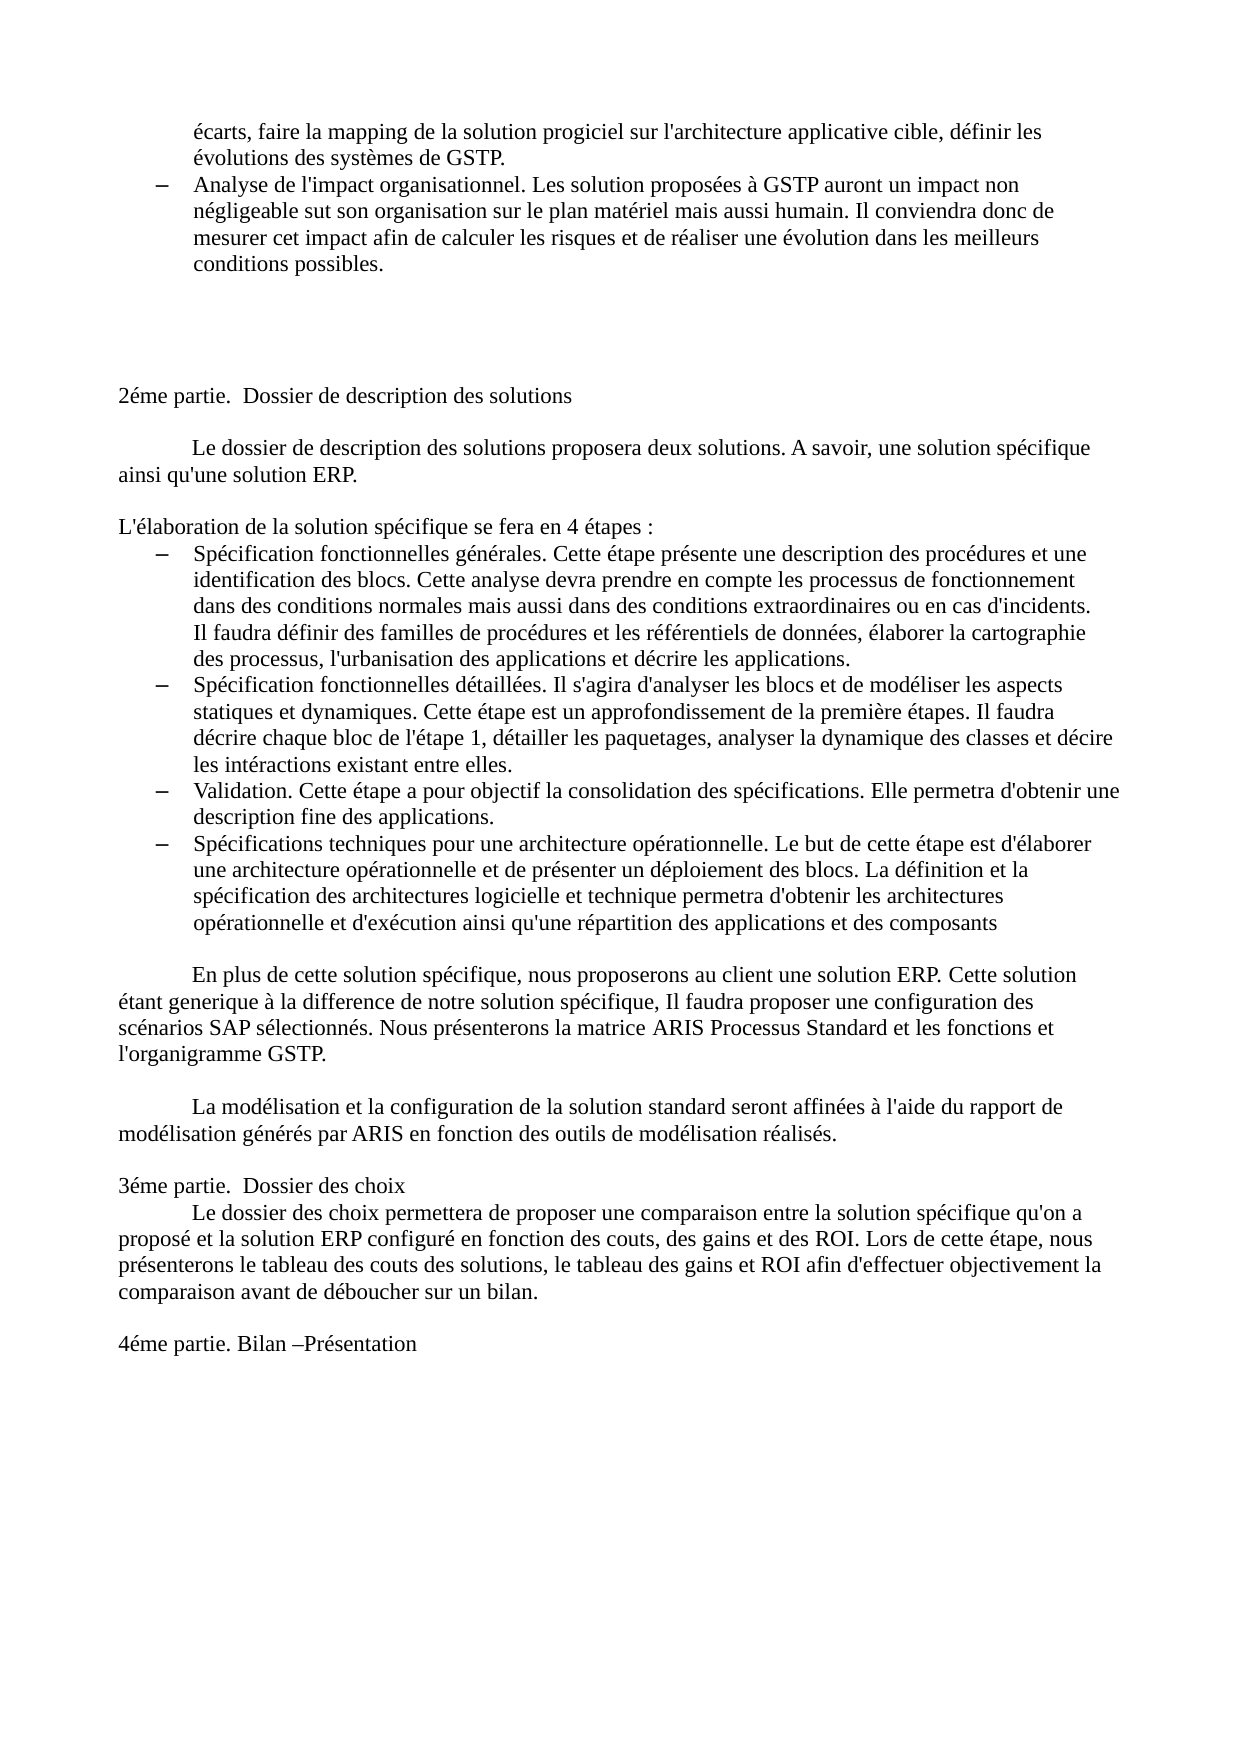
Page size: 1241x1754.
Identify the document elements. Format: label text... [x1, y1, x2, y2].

text Le dossier de description des solutions proposera deux solutions. A savoir, une solution spécifique ainsi qu'une solution ERP. [118, 434, 1122, 487]
list Spécification fonctionnelles générales. Cette étape présente une description des procédures et une identification des blocs. Cette analyse devra prendre en compte les processus de fonctionnement dans des conditions normales mais aussi dans des conditions extraordinaires ou en cas d'incidents. [156, 540, 1122, 619]
text L'élaboration de la solution spécifique se fera en 4 étapes : [118, 513, 1122, 540]
list Spécifications techniques pour une architecture opérationnelle. Le but de cette étape est d'élaborer une architecture opérationnelle et de présenter un déploiement des blocs. La définition et la spécification des architectures logicielle et technique permetra d'obtenir les architectures opérationnelle et d'exécution ainsi qu'une répartition des applications et des composants [156, 830, 1122, 935]
text Le dossier des choix permettera de proposer une comparaison entre la solution spécifique qu'on a proposé et la solution ERP configuré en fonction des couts, des gains et des ROI. Lors de cette étape, nous présenterons le tableau des couts des solutions, le tableau des gains et ROI afin d'effectuer objectivement la comparaison avant de déboucher sur un bilan. [118, 1199, 1122, 1304]
text 2éme partie. Dossier de description des solutions [118, 382, 1122, 408]
list Validation. Cette étape a pour objectif la consolidation des spécifications. Elle permetra d'obtenir une description fine des applications. [156, 777, 1122, 830]
list Analyse de l'impact organisationnel. Les solution proposées à GSTP auront un impact non négligeable sut son organisation sur le plan matériel mais aussi humain. Il conviendra donc de mesurer cet impact afin de calculer les risques et de réaliser une évolution dans les meilleurs conditions possibles. [156, 171, 1122, 276]
list Il faudra définir des familles de procédures et les référentiels de données, élaborer la cartographie des processus, l'urbanisation des applications et décrire les applications. [156, 619, 1122, 672]
list écarts, faire la mapping de la solution progiciel sur l'architecture applicative cible, définir les évolutions des systèmes de GSTP. [156, 118, 1122, 171]
text La modélisation et la configuration de la solution standard seront affinées à l'aide du rapport de modélisation générés par ARIS en fonction des outils de modélisation réalisés. [118, 1093, 1122, 1146]
text 4éme partie. Bilan –Présentation [118, 1330, 1122, 1357]
text 3éme partie. Dossier des choix [118, 1172, 1122, 1199]
text En plus de cette solution spécifique, nous proposerons au client une solution ERP. Cette solution étant generique à la difference de notre solution spécifique, Il faudra proposer une configuration des scénarios SAP sélectionnés. Nous présenterons la matrice ARIS Processus Standard et les fonctions et l'organigramme GSTP. [118, 961, 1122, 1067]
list Spécification fonctionnelles détaillées. Il s'agira d'analyser les blocs et de modéliser les aspects statiques et dynamiques. Cette étape est un approfondissement de la première étapes. Il faudra décrire chaque bloc de l'étape 1, détailler les paquetages, analyser la dynamique des classes et décire les intéractions existant entre elles. [156, 672, 1122, 777]
